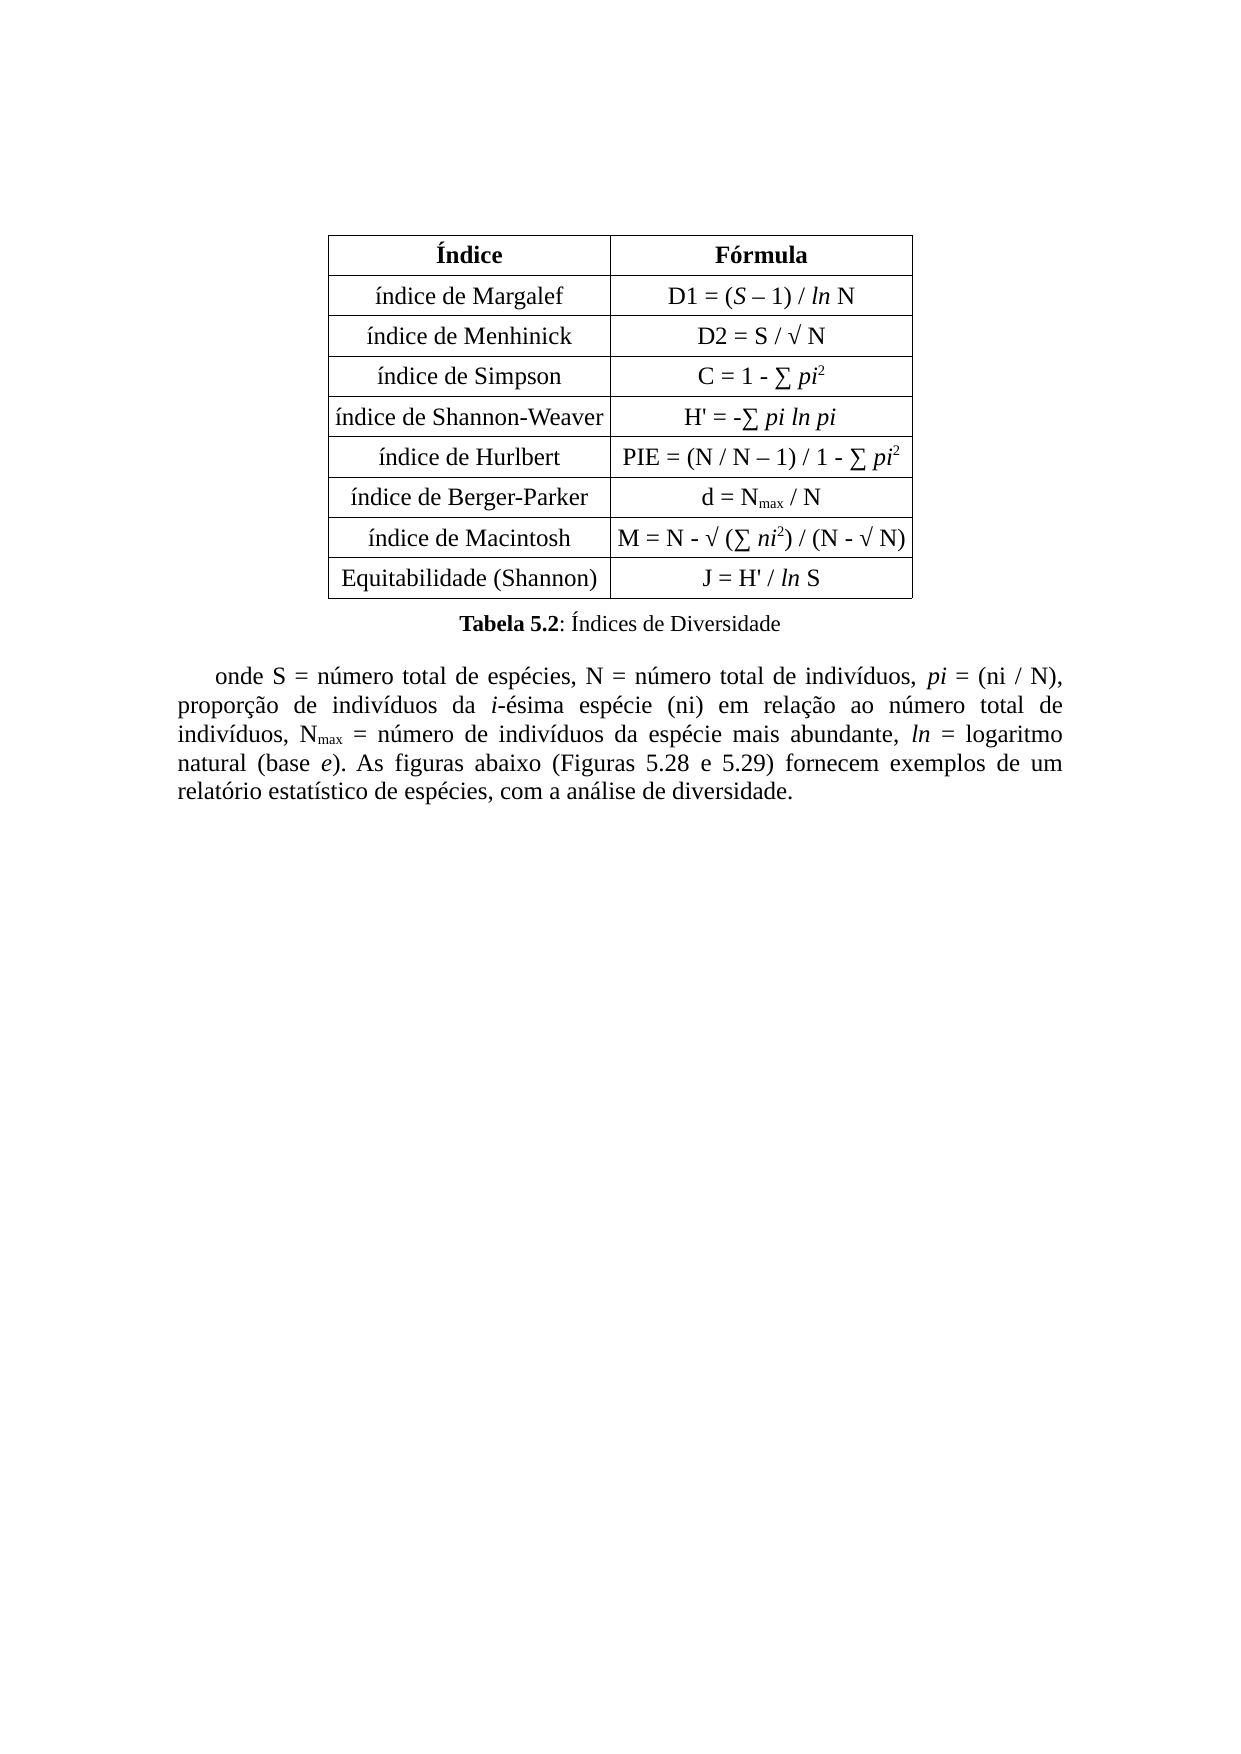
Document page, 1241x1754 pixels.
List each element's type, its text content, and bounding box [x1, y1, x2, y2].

text Tabela 5.2: Índices de Diversidade [177, 610, 1063, 636]
table_cell índice de Menhinick [329, 316, 610, 356]
table_cell PIE = (N / N – 1) / 1 - ∑ pi2 [611, 437, 912, 477]
table_cell índice de Hurlbert [329, 437, 610, 477]
table_cell J = H' / ln S [611, 558, 912, 597]
table_cell d = Nmax / N [611, 478, 912, 517]
table_header Índice [329, 236, 610, 275]
table_cell índice de Berger-Parker [329, 478, 610, 517]
table_cell C = 1 - ∑ pi2 [611, 357, 912, 396]
table_cell Equitabilidade (Shannon) [329, 558, 610, 597]
table_cell índice de Margalef [329, 276, 610, 315]
table_cell índice de Shannon-Weaver [329, 397, 610, 436]
table_cell índice de Macintosh [329, 518, 610, 557]
table_cell M = N - √ (∑ ni2) / (N - √ N) [611, 518, 912, 557]
table_cell D2 = S / √ N [611, 316, 912, 356]
table_cell D1 = (S – 1) / ln N [611, 276, 912, 315]
text onde S = número total de espécies, N = número total de indivíduos, pi = (ni / N), proporção de indivíduos da i-ésima espécie (ni) em relação ao número total de indivíduos, Nmax = número de indivíduos da espécie mais abundante, ln = logaritmo natural (base e). As figuras abaixo (Figuras 5.28 e 5.29) fornecem exemplos de um relatório estatístico de espécies, com a análise de diversidade. [177, 661, 1063, 805]
table_cell índice de Simpson [329, 357, 610, 396]
table_cell H' = -∑ pi ln pi [611, 397, 912, 436]
table_header Fórmula [611, 236, 912, 275]
